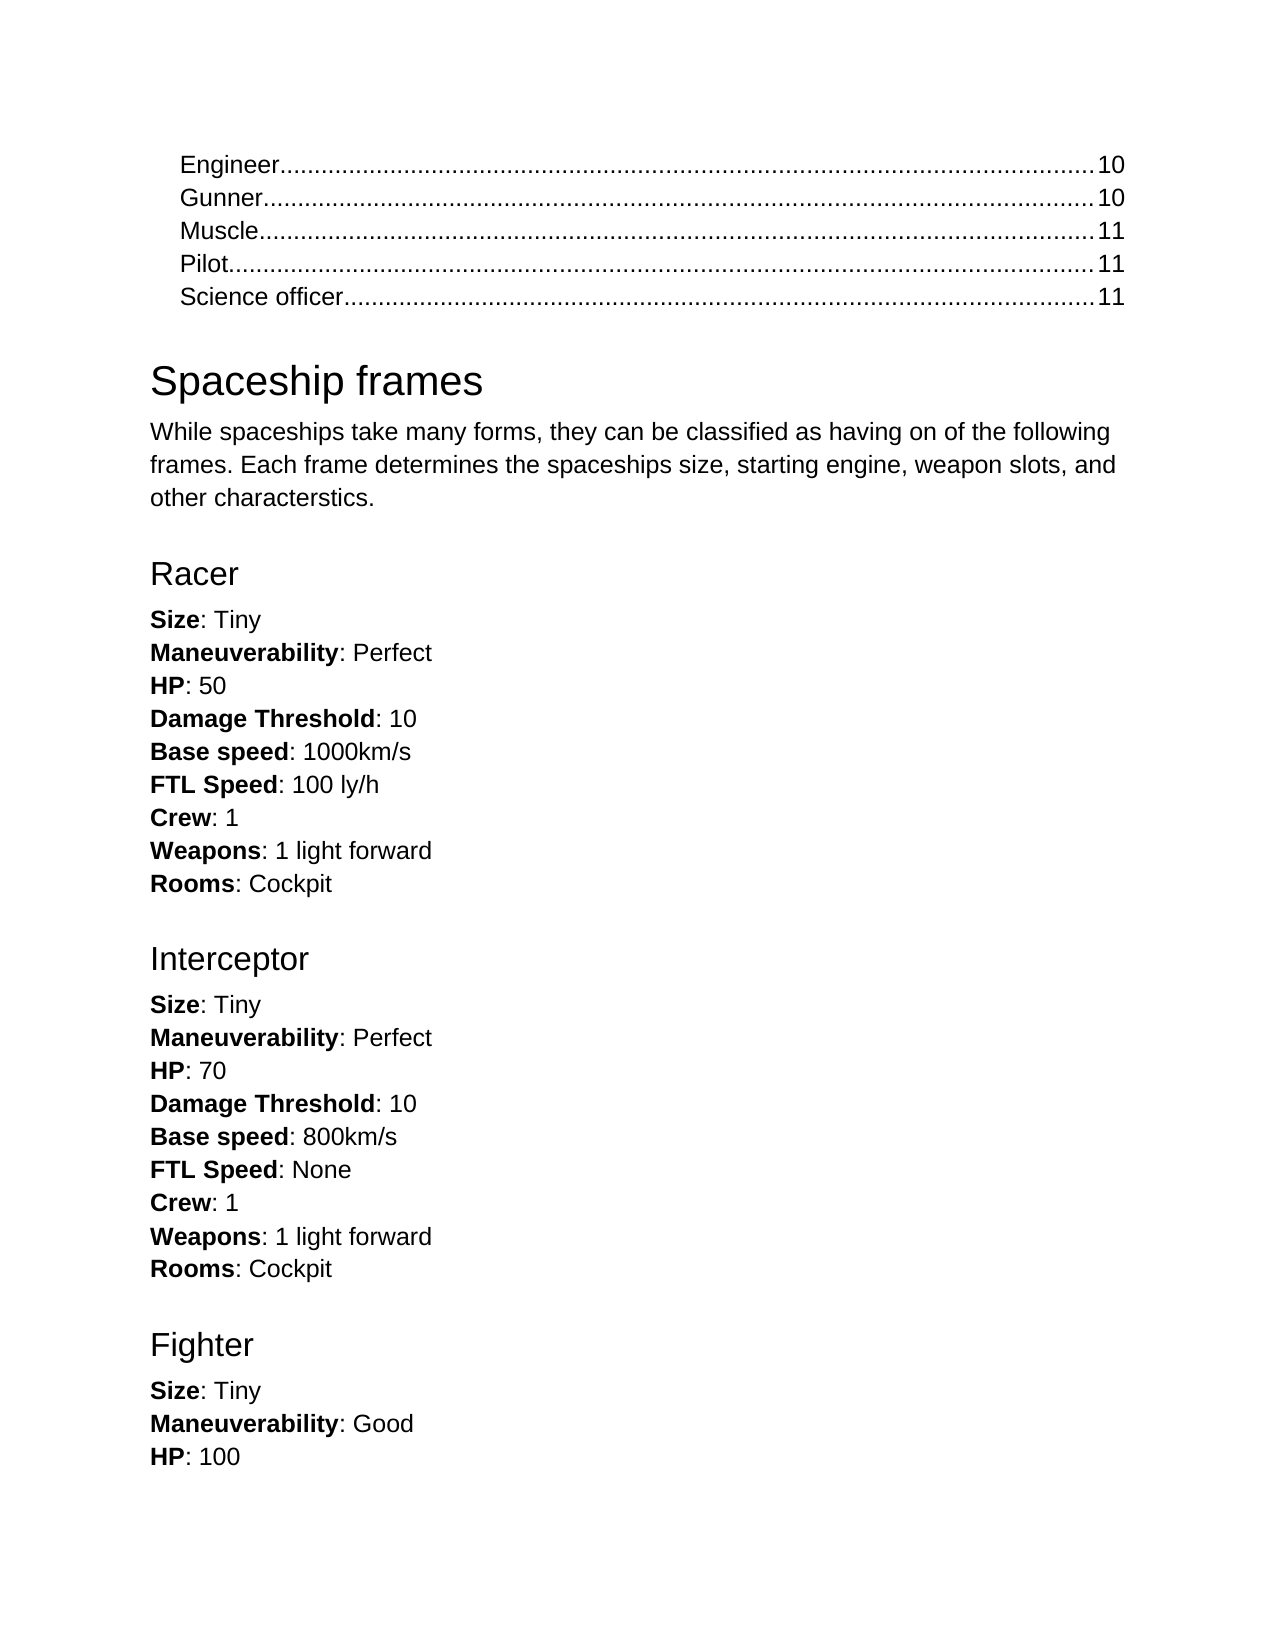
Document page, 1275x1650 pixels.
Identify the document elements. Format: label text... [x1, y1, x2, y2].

subtitle Fighter [150, 1325, 1125, 1363]
text Engineer 10 [179, 150, 1125, 179]
text HP: 70 [150, 1056, 1125, 1085]
subtitle Spaceship frames [150, 357, 1125, 405]
text Pilot 11 [179, 249, 1125, 278]
text FTL Speed: None [150, 1155, 1125, 1184]
text Science officer 11 [179, 282, 1125, 311]
text Size: Tiny [150, 990, 1125, 1019]
text Maneuverability: Perfect [150, 638, 1125, 666]
text FTL Speed: 100 ly/h [150, 770, 1125, 798]
text Base speed: 800km/s [150, 1122, 1125, 1151]
text Damage Threshold: 10 [150, 704, 1125, 732]
text Crew: 1 [150, 803, 1125, 832]
text Muscle 11 [179, 216, 1125, 245]
text Damage Threshold: 10 [150, 1089, 1125, 1118]
text HP: 100 [150, 1442, 1125, 1471]
text HP: 50 [150, 671, 1125, 699]
text Gunner 10 [179, 183, 1125, 212]
text Maneuverability: Good [150, 1409, 1125, 1438]
text Base speed: 1000km/s [150, 737, 1125, 766]
text Size: Tiny [150, 605, 1125, 633]
text Rooms: Cockpit [150, 869, 1125, 898]
subtitle Racer [150, 554, 1125, 592]
text Maneuverability: Perfect [150, 1023, 1125, 1052]
text Rooms: Cockpit [150, 1254, 1125, 1283]
text Weapons: 1 light forward [150, 836, 1125, 864]
text While spaceships take many forms, they can be classified as having on of the following frames. Each frame determines the spaceships size, starting engine, weapon slots, and other characterstics. [150, 417, 1125, 512]
text Weapons: 1 light forward [150, 1221, 1125, 1250]
subtitle Interceptor [150, 939, 1125, 978]
text Crew: 1 [150, 1188, 1125, 1217]
text Size: Tiny [150, 1376, 1125, 1405]
